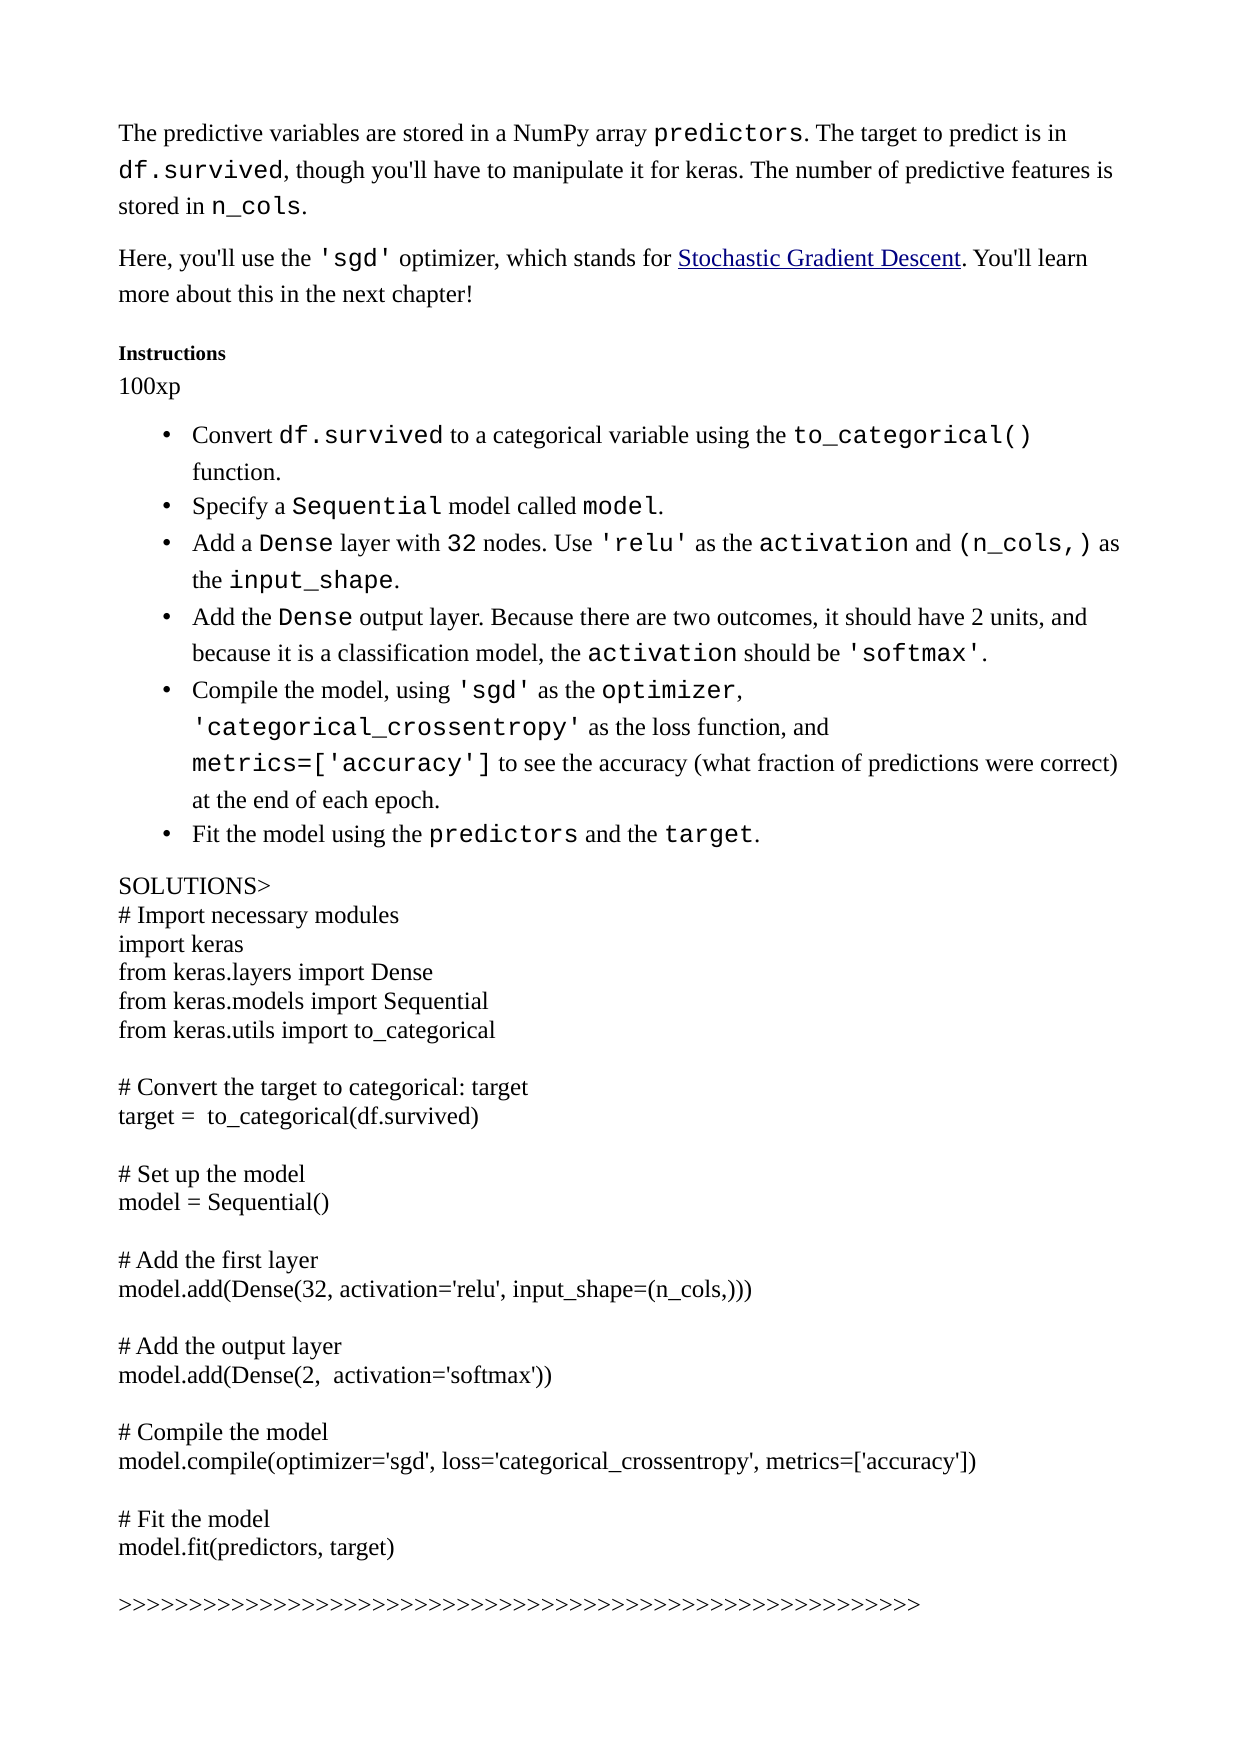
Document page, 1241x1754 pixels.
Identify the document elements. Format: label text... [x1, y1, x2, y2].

text from keras.utils import to_categorical [118, 1015, 1122, 1044]
text 100xp [118, 371, 1122, 400]
text Here, you'll use the 'sgd' optimizer, which stands for Stochastic Gradient Descent. You'll learn more about this in the next chapter! [118, 243, 1122, 308]
list Specify a Sequential model called model. [162, 491, 1122, 522]
list Add the Dense output layer. Because there are two outcomes, it should have 2 units, and because it is a classification model, the activation should be 'softmax'. [162, 602, 1122, 669]
list Fit the model using the predictors and the target. [162, 819, 1122, 850]
text model.add(Dense(2, activation='softmax')) [118, 1360, 1122, 1389]
list Add a Dense layer with 32 nodes. Use 'relu' as the activation and (n_cols,) as the input_shape. [162, 528, 1122, 596]
text # Fit the model [118, 1504, 1122, 1532]
list Compile the model, using 'sgd' as the optimizer, 'categorical_crossentropy' as the loss function, and metrics=['accuracy'] to see the accuracy (what fraction of predictions were correct) at the end of each epoch. [162, 675, 1122, 814]
text The predictive variables are stored in a NumPy array predictors. The target to predict is in df.survived, though you'll have to manipulate it for keras. The number of predictive features is stored in n_cols. [118, 118, 1122, 222]
text # Import necessary modules [118, 900, 1122, 929]
text # Add the output layer [118, 1331, 1122, 1360]
text model = Sequential() [118, 1187, 1122, 1216]
text # Set up the model [118, 1159, 1122, 1187]
text >>>>>>>>>>>>>>>>>>>>>>>>>>>>>>>>>>>>>>>>>>>>>>>>>>>>>>>>> [118, 1590, 1122, 1619]
text from keras.models import Sequential [118, 986, 1122, 1015]
text model.add(Dense(32, activation='relu', input_shape=(n_cols,))) [118, 1274, 1122, 1302]
subtitle Instructions [118, 341, 1122, 365]
list Convert df.survived to a categorical variable using the to_categorical() function. [162, 420, 1122, 486]
text import keras [118, 929, 1122, 957]
text # Add the first layer [118, 1245, 1122, 1274]
text from keras.layers import Dense [118, 957, 1122, 986]
text SOLUTIONS> [118, 871, 1122, 900]
text target = to_categorical(df.survived) [118, 1101, 1122, 1130]
text # Convert the target to categorical: target [118, 1072, 1122, 1101]
text model.compile(optimizer='sgd', loss='categorical_crossentropy', metrics=['accuracy']) [118, 1446, 1122, 1475]
text # Compile the model [118, 1417, 1122, 1446]
text model.fit(predictors, target) [118, 1532, 1122, 1561]
